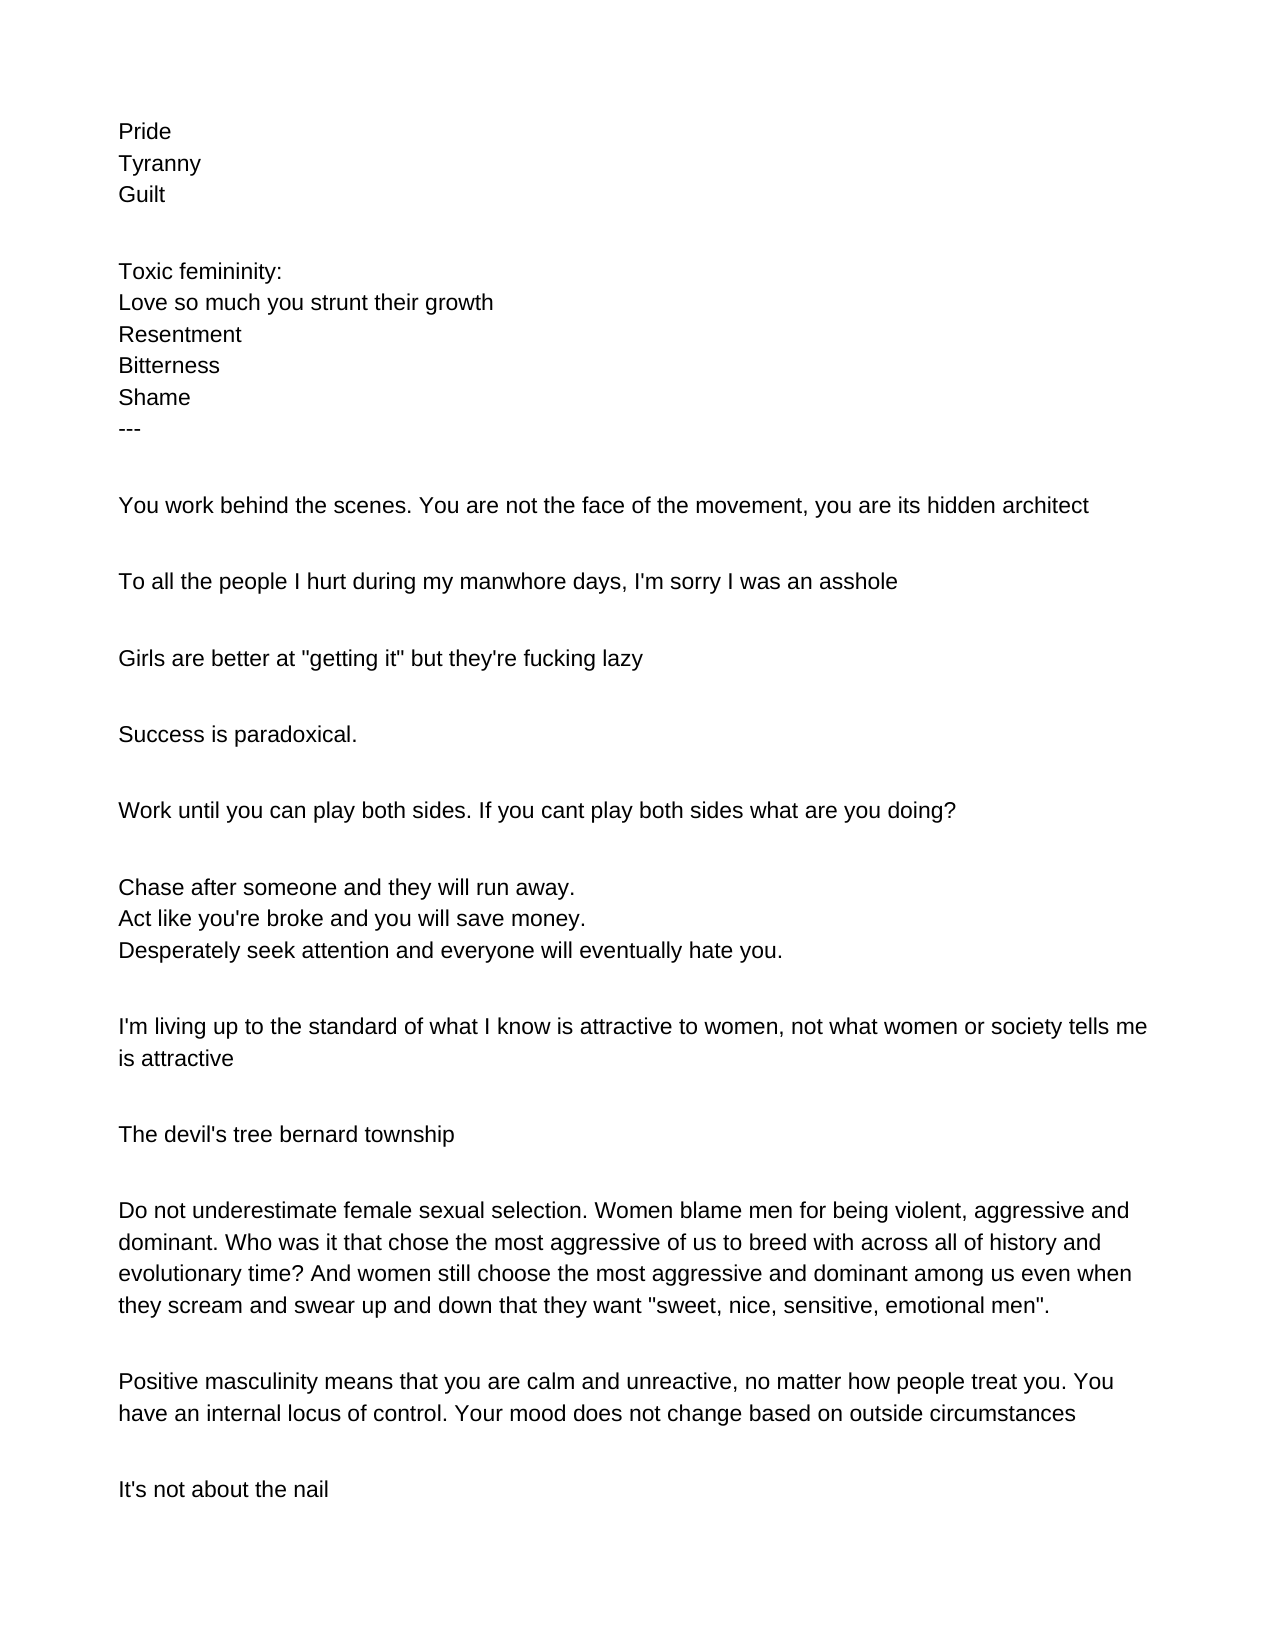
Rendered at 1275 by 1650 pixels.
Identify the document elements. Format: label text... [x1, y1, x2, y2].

text Tyranny [118, 150, 1157, 176]
text Girls are better at "getting it" but they're fucking lazy [118, 644, 1157, 671]
text Resentment [118, 321, 1157, 347]
text Shame [118, 384, 1157, 410]
text Toxic femininity: [118, 258, 1157, 284]
text It's not about the nail [118, 1476, 1157, 1503]
text The devil's tree bernard township [118, 1121, 1157, 1147]
text Chase after someone and they will run away. [118, 873, 1157, 900]
text Work until you can play both sides. If you cant play both sides what are you doing? [118, 797, 1157, 823]
text --- [118, 415, 1157, 442]
text I'm living up to the standard of what I know is attractive to women, not what women or society tells me is attractive [118, 1013, 1157, 1071]
text Love so much you strunt their growth [118, 289, 1157, 316]
text To all the people I hurt during my manwhore days, I'm sorry I was an asshole [118, 568, 1157, 594]
text Pride [118, 118, 1157, 144]
text Do not underestimate female sexual selection. Women blame men for being violent, aggressive and dominant. Who was it that chose the most aggressive of us to breed with across all of history and evolutionary time? And women still choose the most aggressive and dominant among us even when they scream and swear up and down that they want "sweet, nice, sensitive, emotional men". [118, 1197, 1157, 1318]
text Desperately seek attention and everyone will eventually hate you. [118, 937, 1157, 963]
text Success is paradoxical. [118, 721, 1157, 747]
text Positive masculinity means that you are calm and unreactive, no matter how people treat you. You have an internal locus of control. Your mood does not change based on outside circumstances [118, 1368, 1157, 1426]
text Bitterness [118, 352, 1157, 379]
text You work behind the scenes. You are not the face of the movement, you are its hidden architect [118, 492, 1157, 518]
text Act like you're broke and you will save money. [118, 905, 1157, 931]
text Guilt [118, 181, 1157, 208]
